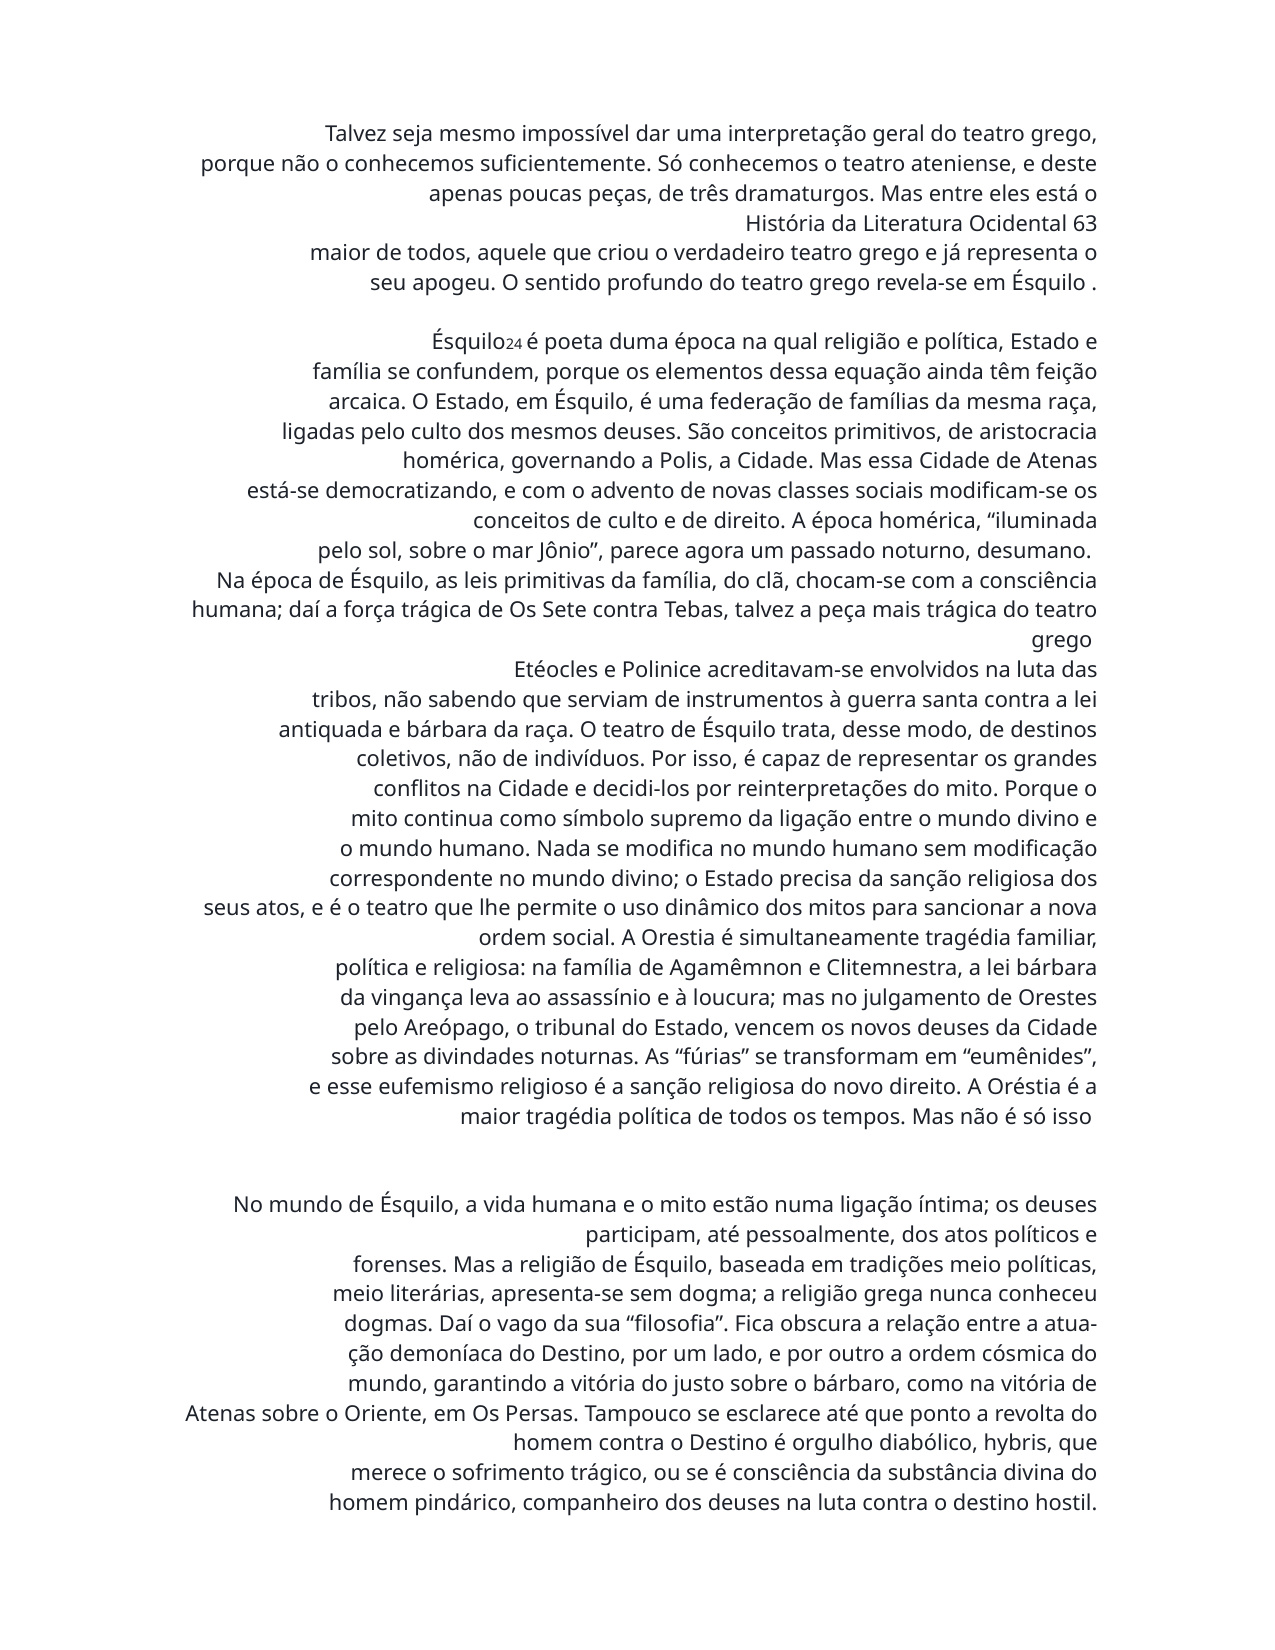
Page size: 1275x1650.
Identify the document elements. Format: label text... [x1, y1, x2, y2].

text No mundo de Ésquilo, a vida humana e o mito estão numa ligação íntima; os deuses participam, até pessoalmente, dos atos políticos e forenses. Mas a religião de Ésquilo, baseada em tradições meio políticas, meio literárias, apresenta-se sem dogma; a religião grega nunca conheceu dogmas. Daí o vago da sua “filosofia”. Fica obscura a relação entre a atua- ção demoníaca do Destino, por um lado, e por outro a ordem cósmica do mundo, garantindo a vitória do justo sobre o bárbaro, como na vitória de Atenas sobre o Oriente, em Os Persas. Tampouco se esclarece até que ponto a revolta do homem contra o Destino é orgulho diabólico, hybris, que merece o sofrimento trágico, ou se é consciência da substância divina do homem pindárico, companheiro dos deuses na luta contra o destino hostil. [177, 1189, 1098, 1517]
text Ésquilo24 é poeta duma época na qual religião e política, Estado e família se confundem, porque os elementos dessa equação ainda têm feição arcaica. O Estado, em Ésquilo, é uma federação de famílias da mesma raça, ligadas pelo culto dos mesmos deuses. São conceitos primitivos, de aristocracia homérica, governando a Polis, a Cidade. Mas essa Cidade de Atenas está-se democratizando, e com o advento de novas classes sociais modificam-se os conceitos de culto e de direito. A época homérica, “iluminada pelo sol, sobre o mar Jônio”, parece agora um passado noturno, desumano. Na época de Ésquilo, as leis primitivas da família, do clã, chocam-se com a consciência humana; daí a força trágica de Os Sete contra Tebas, talvez a peça mais trágica do teatro grego Etéocles e Polinice acreditavam-se envolvidos na luta das tribos, não sabendo que serviam de instrumentos à guerra santa contra a lei antiquada e bárbara da raça. O teatro de Ésquilo trata, desse modo, de destinos coletivos, não de indivíduos. Por isso, é capaz de representar os grandes conflitos na Cidade e decidi-los por reinterpretações do mito. Porque o mito continua como símbolo supremo da ligação entre o mundo divino e o mundo humano. Nada se modifica no mundo humano sem modificação correspondente no mundo divino; o Estado precisa da sanção religiosa dos seus atos, e é o teatro que lhe permite o uso dinâmico dos mitos para sancionar a nova ordem social. A Orestia é simultaneamente tragédia familiar, política e religiosa: na família de Agamêmnon e Clitemnestra, a lei bárbara da vingança leva ao assassínio e à loucura; mas no julgamento de Orestes pelo Areópago, o tribunal do Estado, vencem os novos deuses da Cidade sobre as divindades noturnas. As “fúrias” se transformam em “eumênides”, e esse eufemismo religioso é a sanção religiosa do novo direito. A Oréstia é a maior tragédia política de todos os tempos. Mas não é só isso [177, 326, 1098, 1159]
text Talvez seja mesmo impossível dar uma interpretação geral do teatro grego, porque não o conhecemos suficientemente. Só conhecemos o teatro ateniense, e deste apenas poucas peças, de três dramaturgos. Mas entre eles está o História da Literatura Ocidental 63 maior de todos, aquele que criou o verdadeiro teatro grego e já representa o seu apogeu. O sentido profundo do teatro grego revela-se em Ésquilo . [177, 118, 1098, 297]
